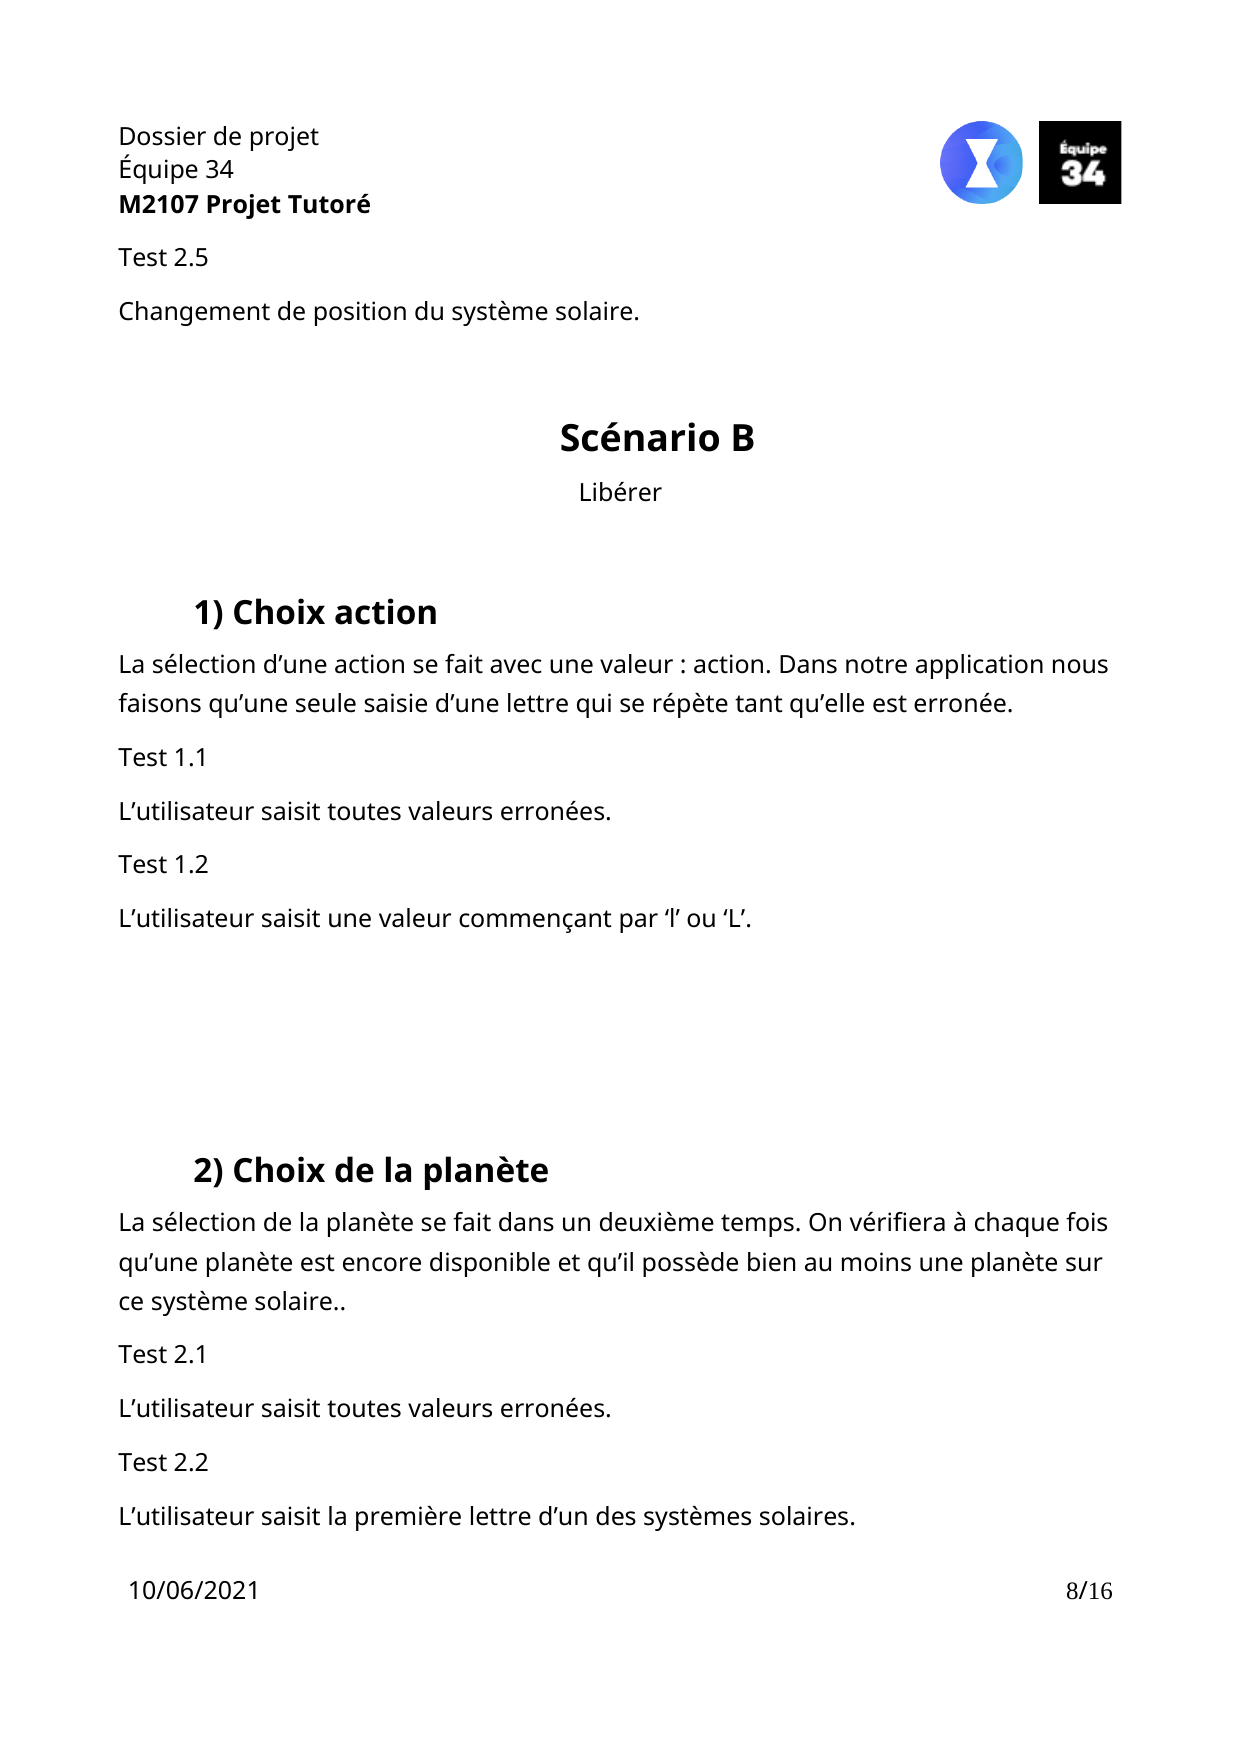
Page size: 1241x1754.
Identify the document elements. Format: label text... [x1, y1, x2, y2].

text Libérer [118, 475, 1122, 509]
text Test 1.1 [118, 739, 1122, 774]
text L’utilisateur saisit une valeur commençant par ‘l’ ou ‘L’. [118, 901, 1122, 935]
text L’utilisateur saisit toutes valeurs erronées. [118, 793, 1122, 827]
text La sélection de la planète se fait dans un deuxième temps. On vérifiera à chaque fois qu’une planète est encore disponible et qu’il possède bien au moins une planète sur ce système solaire.. [118, 1205, 1122, 1317]
text Test 2.1 [118, 1337, 1122, 1371]
subtitle 1) Choix action [118, 589, 1122, 634]
picture [1039, 121, 1122, 204]
text Test 2.5 [118, 240, 1122, 274]
text Changement de position du système solaire. [118, 293, 1122, 328]
subtitle 2) Choix de la planète [118, 1147, 1122, 1192]
subtitle Scénario B [118, 411, 1122, 462]
text L’utilisateur saisit la première lettre d’un des systèmes solaires. [118, 1498, 1122, 1532]
text Test 2.2 [118, 1444, 1122, 1479]
text Test 1.2 [118, 847, 1122, 881]
picture [940, 121, 1023, 204]
text L’utilisateur saisit toutes valeurs erronées. [118, 1391, 1122, 1425]
text La sélection d’une action se fait avec une valeur : action. Dans notre application nous faisons qu’une seule saisie d’une lettre qui se répète tant qu’elle est erronée. [118, 647, 1122, 720]
